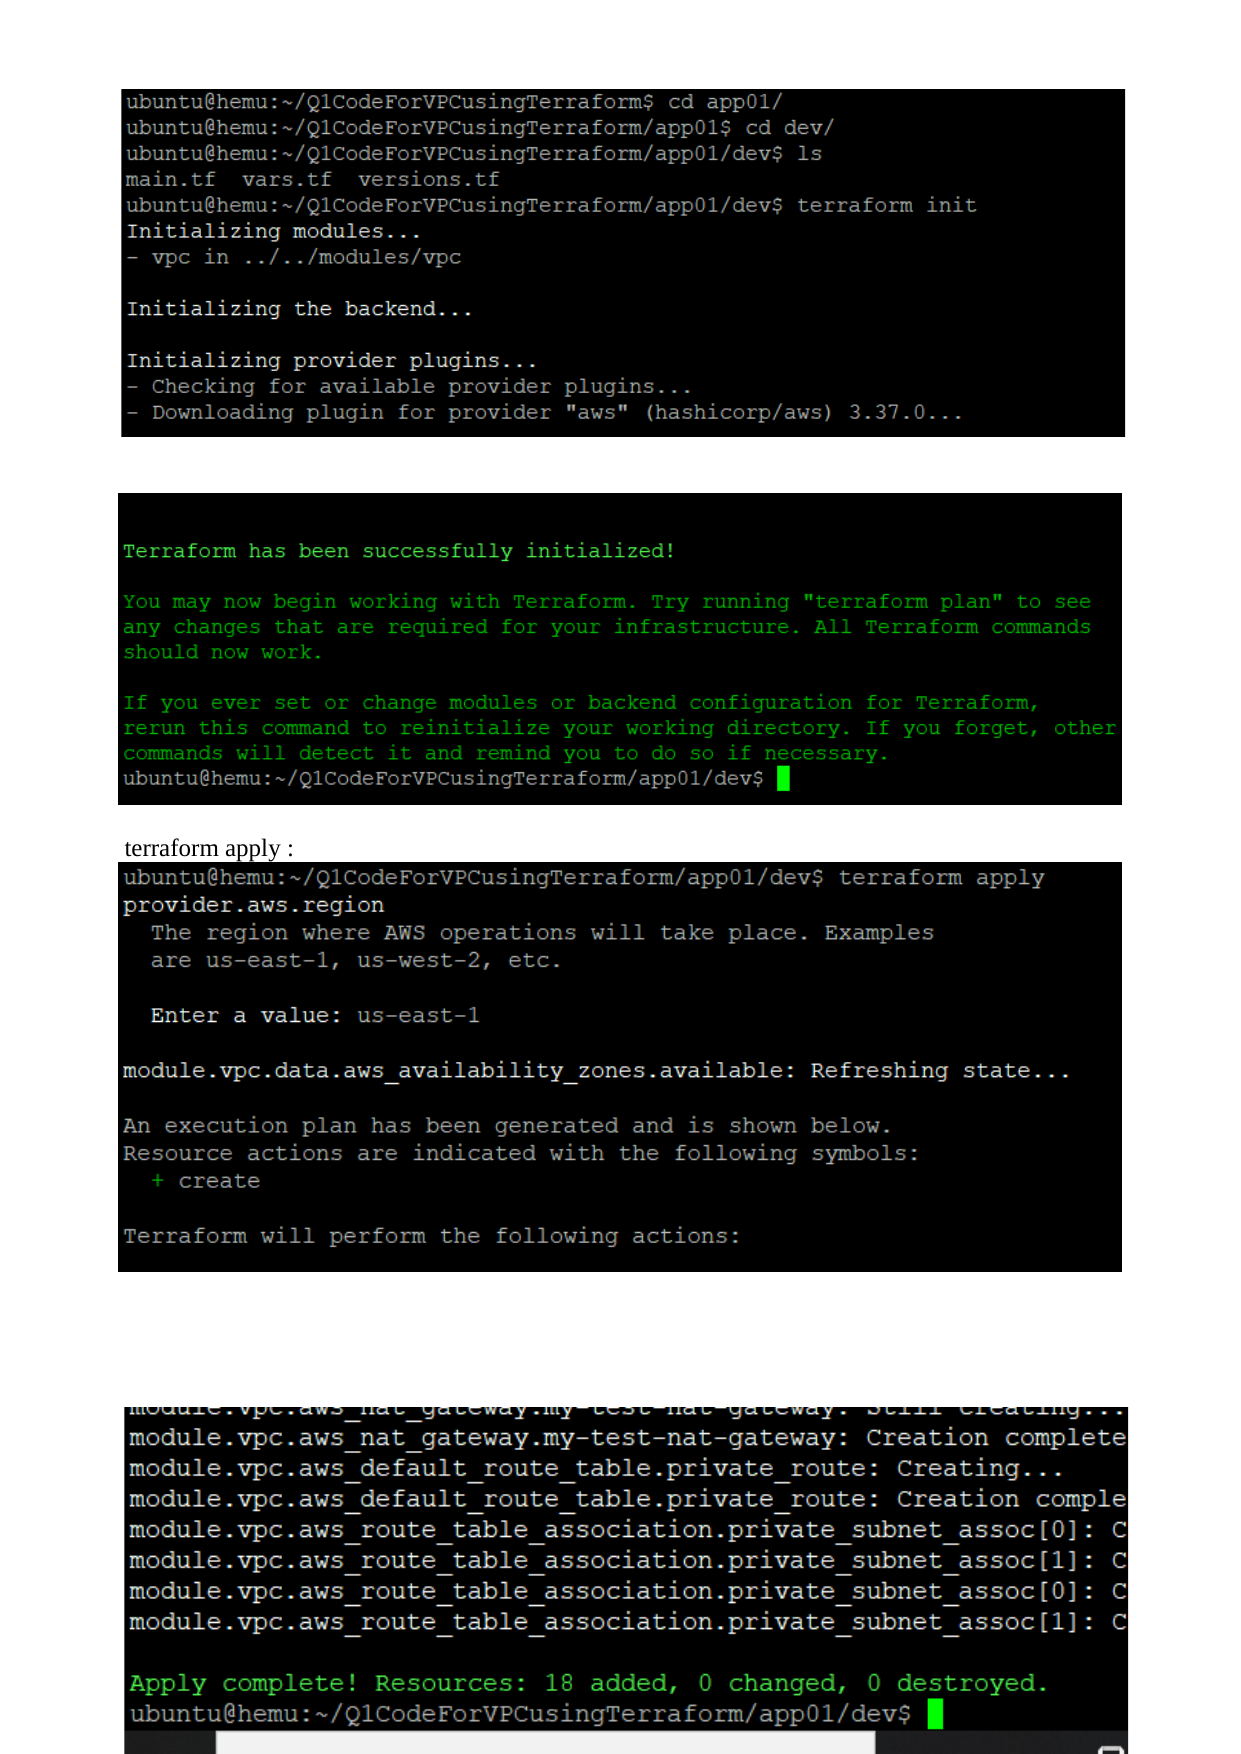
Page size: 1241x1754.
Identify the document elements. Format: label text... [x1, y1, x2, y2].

text terraform apply : [118, 833, 1122, 862]
picture [124, 1407, 1129, 1754]
picture [118, 862, 1122, 1272]
picture [118, 493, 1122, 805]
picture [121, 89, 1125, 437]
